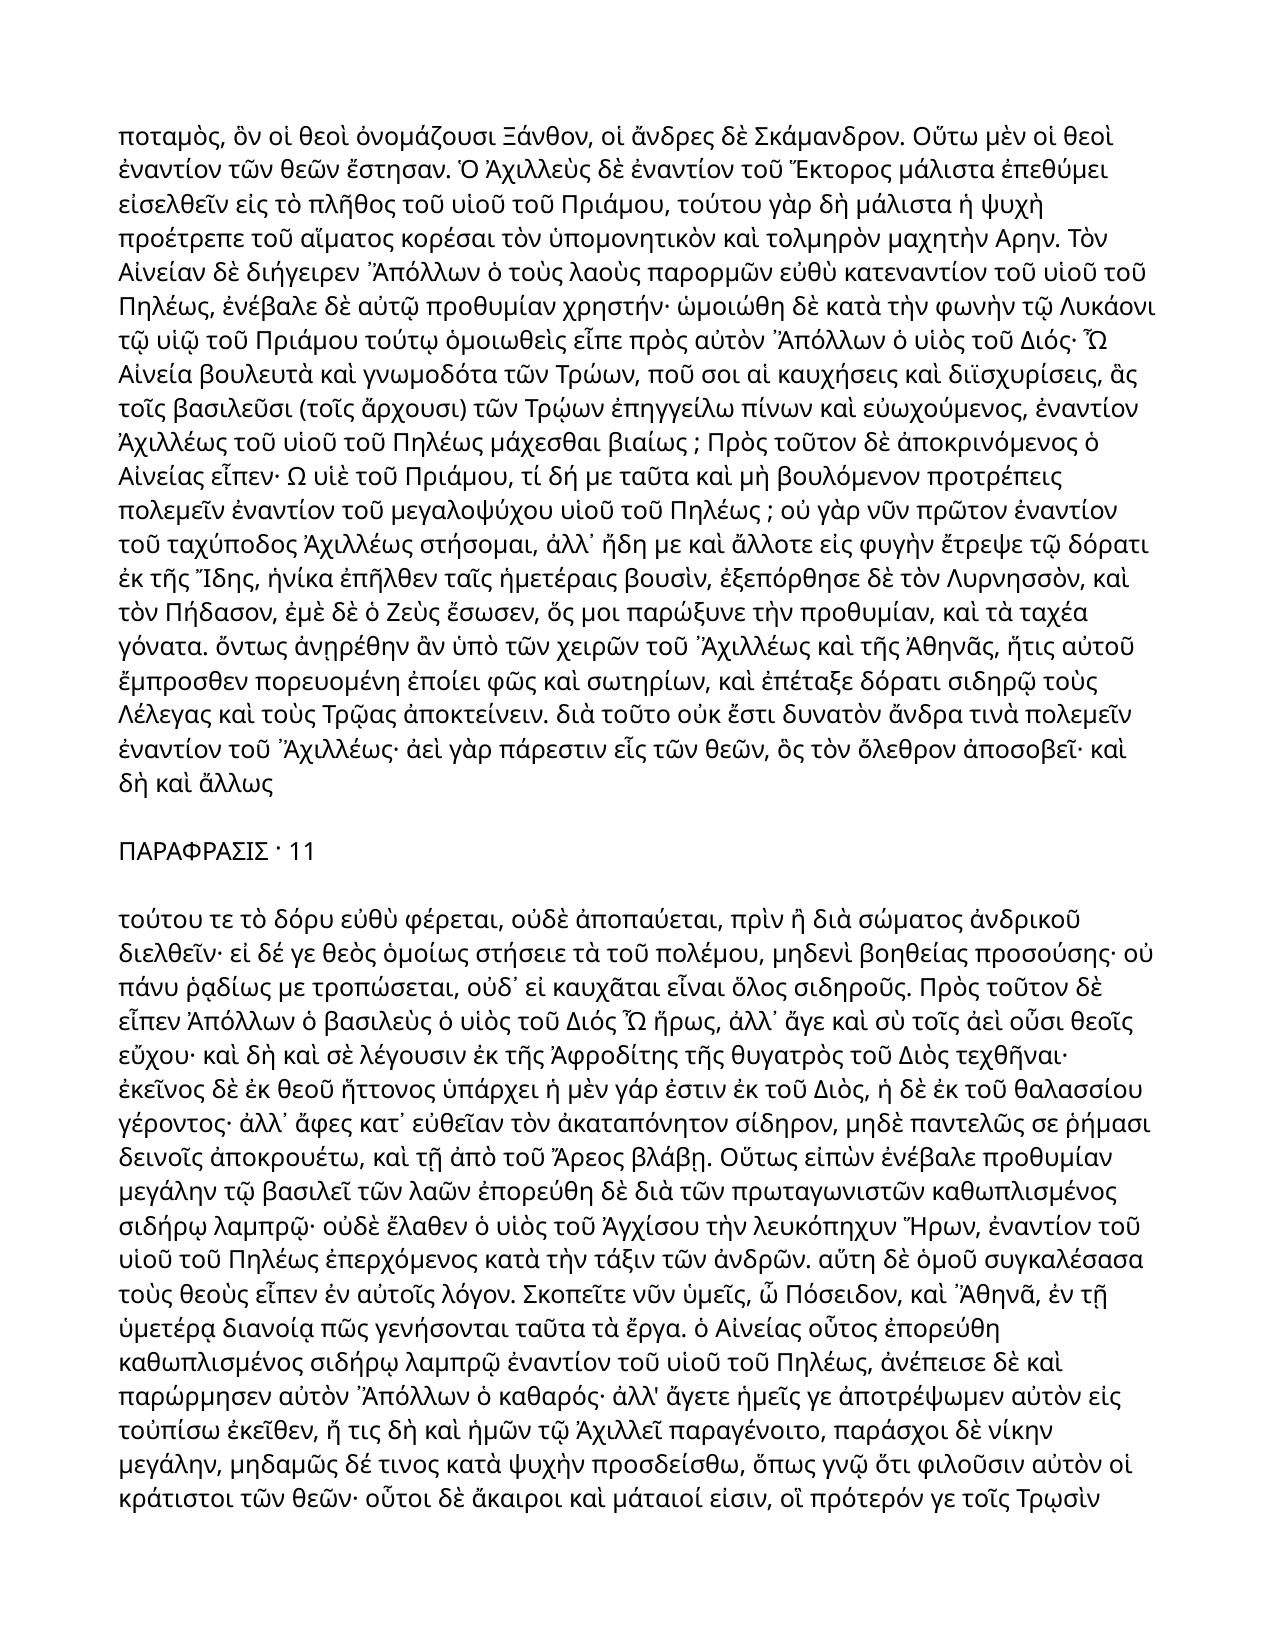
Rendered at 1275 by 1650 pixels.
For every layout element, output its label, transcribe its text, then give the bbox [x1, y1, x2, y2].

text τούτου τε τὸ δόρυ εὐθὺ φέρεται, οὐδὲ ἀποπαύεται, πρὶν ἢ διὰ σώματος ἀνδρικοῦ διελθεῖν· εἰ δέ γε θεὸς ὁμοίως στήσειε τὰ τοῦ πολέμου, μηδενὶ βοηθείας προσούσης· οὐ πάνυ ῥᾳδίως με τροπώσεται, οὐδ᾽ εἰ καυχᾶται εἶναι ὅλος σιδηροῦς. Πρὸς τοῦτον δὲ εἶπεν Ἀπόλλων ὁ βασιλεὺς ὁ υἱὸς τοῦ Διός Ὦ ἥρως, ἀλλ᾽ ἄγε καὶ σὺ τοῖς ἀεὶ οὖσι θεοῖς εὔχου· καὶ δὴ καὶ σὲ λέγουσιν ἐκ τῆς Ἀφροδίτης τῆς θυγατρὸς τοῦ Διὸς τεχθῆναι· ἐκεῖνος δὲ ἐκ θεοῦ ἥττονος ὑπάρχει ἡ μὲν γάρ ἐστιν ἐκ τοῦ Διὸς, ἡ δὲ ἐκ τοῦ θαλασσίου γέροντος· ἀλλ᾽ ἄφες κατ᾽ εὐθεῖαν τὸν ἀκαταπόνητον σίδηρον, μηδὲ παντελῶς σε ῥήμασι δεινοῖς ἀποκρουέτω, καὶ τῇ ἀπὸ τοῦ Ἄρεος βλάβῃ. Οὕτως εἰπὼν ἐνέβαλε προθυμίαν μεγάλην τῷ βασιλεῖ τῶν λαῶν ἐπορεύθη δὲ διὰ τῶν πρωταγωνιστῶν καθωπλισμένος σιδήρῳ λαμπρῷ· οὐδὲ ἔλαθεν ὁ υἱὸς τοῦ Ἀγχίσου τὴν λευκόπηχυν Ἥρων, ἐναντίον τοῦ υἱοῦ τοῦ Πηλέως ἐπερχόμενος κατὰ τὴν τάξιν τῶν ἀνδρῶν. αὕτη δὲ ὁμοῦ συγκαλέσασα τοὺς θεοὺς εἶπεν ἐν αὐτοῖς λόγον. Σκοπεῖτε νῦν ὑμεῖς, ὦ Πόσειδον, καὶ ᾿Ἀθηνᾶ, ἐν τῇ ὑμετέρᾳ διανοίᾳ πῶς γενήσονται ταῦτα τὰ ἔργα. ὁ Αἰνείας οὗτος ἐπορεύθη καθωπλισμένος σιδήρῳ λαμπρῷ ἐναντίον τοῦ υἱοῦ τοῦ Πηλέως, ἀνέπεισε δὲ καὶ παρώρμησεν αὐτὸν ᾿Ἀπόλλων ὁ καθαρός· ἀλλ' ἄγετε ἡμεῖς γε ἀποτρέψωμεν αὐτὸν εἰς τοὐπίσω ἐκεῖθεν, ἤ τις δὴ καὶ ἡμῶν τῷ Ἀχιλλεῖ παραγένοιτο, παράσχοι δὲ νίκην μεγάλην, μηδαμῶς δέ τινος κατὰ ψυχὴν προσδείσθω, ὅπως γνῷ ὅτι φιλοῦσιν αὐτὸν οἱ κράτιστοι τῶν θεῶν· οὗτοι δὲ ἄκαιροι καὶ μάταιοί εἰσιν, οἳ πρότερόν γε τοῖς Τρῳσὶν [118, 902, 1157, 1515]
text ποταμὸς, ὃν οἱ θεοὶ ὀνομάζουσι Ξάνθον, οἱ ἄνδρες δὲ Σκάμανδρον. Οὕτω μὲν οἱ θεοὶ ἐναντίον τῶν θεῶν ἔστησαν. Ὁ Ἀχιλλεὺς δὲ ἐναντίον τοῦ Ἕκτορος μάλιστα ἐπεθύμει εἰσελθεῖν εἰς τὸ πλῆθος τοῦ υἱοῦ τοῦ Πριάμου, τούτου γὰρ δὴ μάλιστα ἡ ψυχὴ προέτρεπε τοῦ αἵματος κορέσαι τὸν ὑπομονητικὸν καὶ τολμηρὸν μαχητὴν Αρην. Τὸν Αἰνείαν δὲ διήγειρεν ᾿Ἀπόλλων ὁ τοὺς λαοὺς παρορμῶν εὐθὺ κατεναντίον τοῦ υἱοῦ τοῦ Πηλέως, ἐνέβαλε δὲ αὐτῷ προθυμίαν χρηστήν· ὡμοιώθη δὲ κατὰ τὴν φωνὴν τῷ Λυκάονι τῷ υἱῷ τοῦ Πριάμου τούτῳ ὁμοιωθεὶς εἶπε πρὸς αὐτὸν ᾿Ἀπόλλων ὁ υἱὸς τοῦ Διός· Ὦ Αἰνεία βουλευτὰ καὶ γνωμοδότα τῶν Τρώων, ποῦ σοι αἱ καυχήσεις καὶ διϊσχυρίσεις, ἃς τοῖς βασιλεῦσι (τοῖς ἄρχουσι) τῶν Τρῴων ἐπηγγείλω πίνων καὶ εὐωχούμενος, ἐναντίον Ἀχιλλέως τοῦ υἱοῦ τοῦ Πηλέως μάχεσθαι βιαίως ; Πρὸς τοῦτον δὲ ἀποκρινόμενος ὁ Αἰνείας εἶπεν· Ω υἱὲ τοῦ Πριάμου, τί δή με ταῦτα καὶ μὴ βουλόμενον προτρέπεις πολεμεῖν ἐναντίον τοῦ μεγαλοψύχου υἱοῦ τοῦ Πηλέως ; οὐ γὰρ νῦν πρῶτον ἐναντίον τοῦ ταχύποδος Ἀχιλλέως στήσομαι, ἀλλ᾽ ἤδη με καὶ ἄλλοτε εἰς φυγὴν ἔτρεψε τῷ δόρατι ἐκ τῆς Ἴδης, ἡνίκα ἐπῆλθεν ταῖς ἡμετέραις βουσὶν, ἐξεπόρθησε δὲ τὸν Λυρνησσὸν, καὶ τὸν Πήδασον, ἐμὲ δὲ ὁ Ζεὺς ἔσωσεν, ὅς μοι παρώξυνε τὴν προθυμίαν, καὶ τὰ ταχέα γόνατα. ὄντως ἀνῃρέθην ἂν ὑπὸ τῶν χειρῶν τοῦ ᾿Ἀχιλλέως καὶ τῆς Ἀθηνᾶς, ἥτις αὐτοῦ ἔμπροσθεν πορευομένη ἐποίει φῶς καὶ σωτηρίων, καὶ ἐπέταξε δόρατι σιδηρῷ τοὺς Λέλεγας καὶ τοὺς Τρῷας ἀποκτείνειν. διὰ τοῦτο οὐκ ἔστι δυνατὸν ἄνδρα τινὰ πολεμεῖν ἐναντίον τοῦ ᾿Ἀχιλλέως· ἀεὶ γὰρ πάρεστιν εἷς τῶν θεῶν, ὃς τὸν ὄλεθρον ἀποσοβεῖ· καὶ δὴ καὶ ἄλλως [118, 118, 1157, 799]
text ΠΑΡΑΦΡΑΣΙΣ · 11 [118, 833, 1157, 867]
